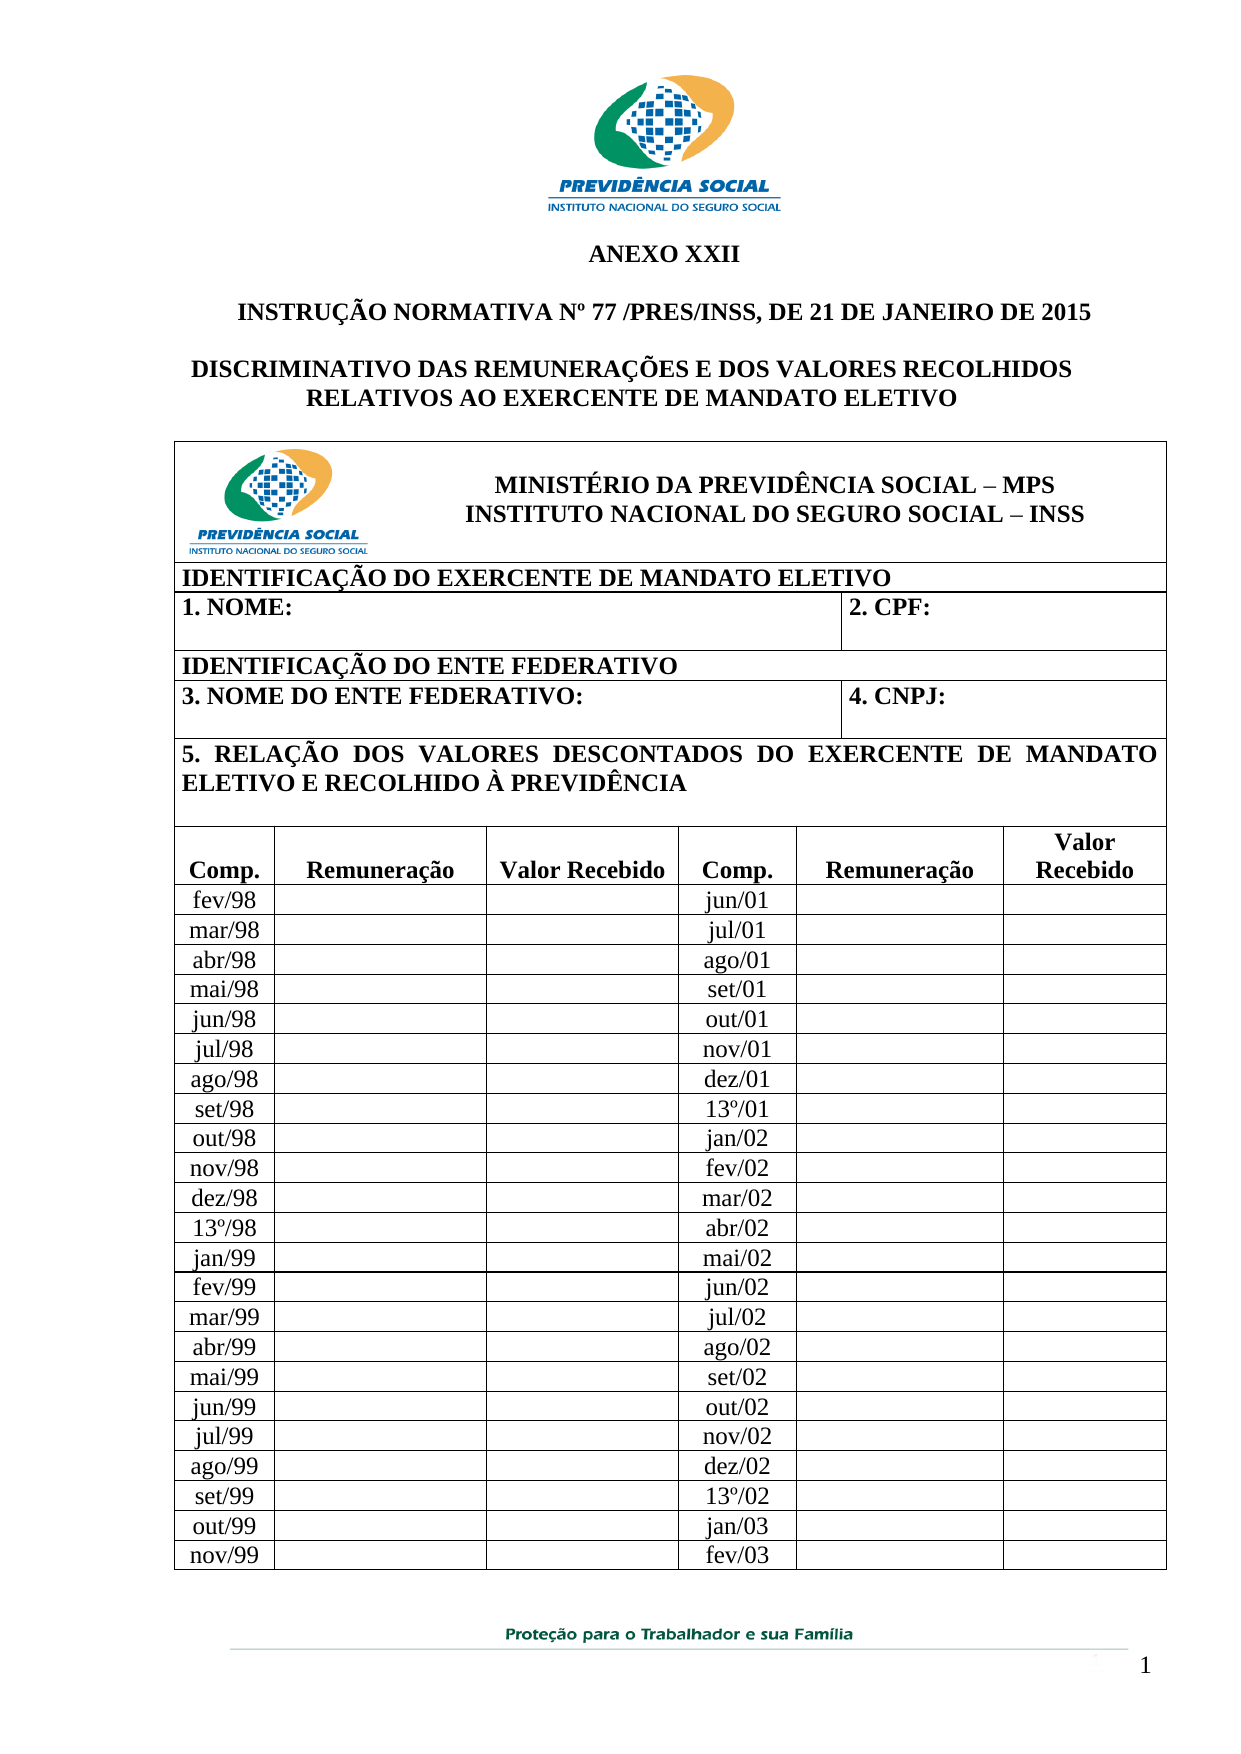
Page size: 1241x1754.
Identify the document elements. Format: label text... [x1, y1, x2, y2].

text ANEXO XXII [177, 239, 1152, 268]
table_cell [487, 1511, 678, 1539]
table_cell [275, 1034, 486, 1063]
table_cell [487, 1451, 678, 1480]
table_cell abr/98 [175, 945, 274, 973]
table_cell IDENTIFICAÇÃO DO ENTE FEDERATIVO [175, 651, 1166, 680]
table_cell Valor Recebido [1004, 827, 1166, 884]
table_cell out/99 [175, 1511, 274, 1539]
table_cell [1004, 1094, 1166, 1122]
table_cell [797, 1004, 1003, 1033]
table_cell [797, 1362, 1003, 1391]
table_cell set/99 [175, 1481, 274, 1510]
table_cell Comp. [679, 827, 796, 884]
table_cell mai/02 [679, 1243, 796, 1271]
table_cell [1004, 1243, 1166, 1271]
table_cell 13º/98 [175, 1213, 274, 1242]
table_cell [1004, 1541, 1166, 1569]
table_cell [487, 1273, 678, 1301]
table_cell [1004, 1302, 1166, 1331]
table_cell [1004, 1332, 1166, 1361]
table_cell [275, 1153, 486, 1182]
table_cell [275, 1541, 486, 1569]
table_cell [1004, 1511, 1166, 1539]
table_cell [797, 945, 1003, 973]
table_cell [487, 975, 678, 1003]
table_cell [1004, 1451, 1166, 1480]
table_cell [797, 1511, 1003, 1539]
table_cell [1004, 1362, 1166, 1391]
table_cell [797, 1213, 1003, 1242]
table_cell [487, 1153, 678, 1182]
table_cell nov/99 [175, 1541, 274, 1569]
table_cell [487, 945, 678, 973]
table_cell abr/99 [175, 1332, 274, 1361]
table_cell Valor Recebido [487, 827, 678, 884]
table_cell [1004, 1481, 1166, 1510]
table_cell jan/99 [175, 1243, 274, 1271]
table_cell [487, 1481, 678, 1510]
table_cell Remuneração [797, 827, 1003, 884]
table_cell Remuneração [275, 827, 486, 884]
table_cell set/98 [175, 1094, 274, 1122]
table_cell [275, 1362, 486, 1391]
table_cell mar/02 [679, 1183, 796, 1212]
table_cell [487, 1124, 678, 1152]
table_cell [487, 885, 678, 914]
table_cell 1. NOME: [175, 593, 841, 650]
table_cell fev/02 [679, 1153, 796, 1182]
table_cell jun/02 [679, 1273, 796, 1301]
table_cell [275, 1004, 486, 1033]
table_cell [487, 1362, 678, 1391]
table_cell out/01 [679, 1004, 796, 1033]
subtitle DISCRIMINATIVO DAS REMUNERAÇÕES E DOS VALORES RECOLHIDOS RELATIVOS AO EXERCENTE DE MANDATO ELETIVO [177, 354, 1086, 412]
table_header MINISTÉRIO DA PREVIDÊNCIA SOCIAL – MPS INSTITUTO NACIONAL DO SEGURO SOCIAL – INSS [383, 442, 1166, 562]
table_cell [275, 1421, 486, 1450]
table_cell [487, 1213, 678, 1242]
table_header [175, 442, 383, 562]
table_cell [275, 1481, 486, 1510]
table_cell [797, 1153, 1003, 1182]
table_cell mai/98 [175, 975, 274, 1003]
table_cell [275, 1094, 486, 1122]
picture [189, 449, 368, 554]
picture [548, 75, 781, 211]
table_cell [797, 1392, 1003, 1420]
table_cell fev/98 [175, 885, 274, 914]
table_cell [1004, 1004, 1166, 1033]
table_cell [1004, 1392, 1166, 1420]
table_cell fev/03 [679, 1541, 796, 1569]
table_cell [275, 1064, 486, 1093]
table_cell dez/01 [679, 1064, 796, 1093]
table_cell [275, 1511, 486, 1539]
table_cell [487, 1243, 678, 1271]
table_cell [797, 1481, 1003, 1510]
table_cell out/02 [679, 1392, 796, 1420]
text INSTRUÇÃO NORMATIVA Nº 77 /PRES/INSS, DE 21 DE JANEIRO DE 2015 [177, 297, 1152, 326]
table_cell 13º/02 [679, 1481, 796, 1510]
table_cell [275, 1451, 486, 1480]
table_cell mar/98 [175, 915, 274, 944]
table_cell [797, 1064, 1003, 1093]
table_cell [797, 1421, 1003, 1450]
table_cell abr/02 [679, 1213, 796, 1242]
table_cell nov/02 [679, 1421, 796, 1450]
table_cell 2. CPF: [842, 593, 1166, 650]
table_cell jul/98 [175, 1034, 274, 1063]
table_cell [1004, 1421, 1166, 1450]
table_cell [275, 915, 486, 944]
table_cell [487, 1183, 678, 1212]
table_cell [275, 1124, 486, 1152]
table_cell [487, 1421, 678, 1450]
table_cell [487, 1392, 678, 1420]
picture [212, 1597, 1139, 1674]
table_cell fev/99 [175, 1273, 274, 1301]
table_cell [1004, 1064, 1166, 1093]
table_cell dez/98 [175, 1183, 274, 1212]
table_cell [1004, 1213, 1166, 1242]
table_cell [797, 915, 1003, 944]
table_cell IDENTIFICAÇÃO DO EXERCENTE DE MANDATO ELETIVO [175, 563, 1166, 591]
table_cell ago/01 [679, 945, 796, 973]
table_cell jun/99 [175, 1392, 274, 1420]
table_cell 3. NOME DO ENTE FEDERATIVO: [175, 681, 841, 738]
table_cell [487, 1034, 678, 1063]
table_cell [797, 1302, 1003, 1331]
table_cell [797, 1541, 1003, 1569]
table_cell [1004, 945, 1166, 973]
table_cell [275, 1273, 486, 1301]
table_cell [1004, 1153, 1166, 1182]
table_cell 13º/01 [679, 1094, 796, 1122]
table_cell [797, 975, 1003, 1003]
table_cell dez/02 [679, 1451, 796, 1480]
table_cell [1004, 1273, 1166, 1301]
table_cell [1004, 885, 1166, 914]
table_cell [275, 1183, 486, 1212]
table_cell ago/02 [679, 1332, 796, 1361]
table_cell out/98 [175, 1124, 274, 1152]
table_cell jan/03 [679, 1511, 796, 1539]
table_cell [797, 1183, 1003, 1212]
table_cell [487, 1094, 678, 1122]
table_cell [275, 885, 486, 914]
table_cell set/01 [679, 975, 796, 1003]
table_cell [275, 945, 486, 973]
table_cell [275, 1243, 486, 1271]
table_cell [797, 885, 1003, 914]
table_cell [275, 1302, 486, 1331]
table_cell ago/98 [175, 1064, 274, 1093]
table_cell [797, 1243, 1003, 1271]
table_cell [275, 1392, 486, 1420]
table_cell [1004, 1034, 1166, 1063]
table_cell [1004, 1124, 1166, 1152]
table_cell jun/01 [679, 885, 796, 914]
table_cell Comp. [175, 827, 274, 884]
table_cell [797, 1124, 1003, 1152]
table_cell [1004, 1183, 1166, 1212]
table_cell [1004, 915, 1166, 944]
table_cell 5. RELAÇÃO DOS VALORES DESCONTADOS DO EXERCENTE DE MANDATO ELETIVO E RECOLHIDO À PREVIDÊNCIA [175, 739, 1166, 826]
table_cell jul/01 [679, 915, 796, 944]
table_cell jul/99 [175, 1421, 274, 1450]
table_cell [797, 1034, 1003, 1063]
table_cell [1004, 975, 1166, 1003]
table_cell [487, 1332, 678, 1361]
table_cell mar/99 [175, 1302, 274, 1331]
table_cell [487, 1004, 678, 1033]
table_cell [487, 915, 678, 944]
table_cell mai/99 [175, 1362, 274, 1391]
table_cell [487, 1541, 678, 1569]
table_cell [275, 1332, 486, 1361]
table_cell [275, 975, 486, 1003]
table_cell jun/98 [175, 1004, 274, 1033]
table_cell [487, 1302, 678, 1331]
table_cell nov/98 [175, 1153, 274, 1182]
table_cell jan/02 [679, 1124, 796, 1152]
table_cell nov/01 [679, 1034, 796, 1063]
table_cell [797, 1332, 1003, 1361]
table_cell [487, 1064, 678, 1093]
table_cell 4. CNPJ: [842, 681, 1166, 738]
table_cell jul/02 [679, 1302, 796, 1331]
table_cell [797, 1451, 1003, 1480]
table_cell set/02 [679, 1362, 796, 1391]
table_cell [275, 1213, 486, 1242]
table_cell [797, 1094, 1003, 1122]
table_cell [797, 1273, 1003, 1301]
table_cell ago/99 [175, 1451, 274, 1480]
